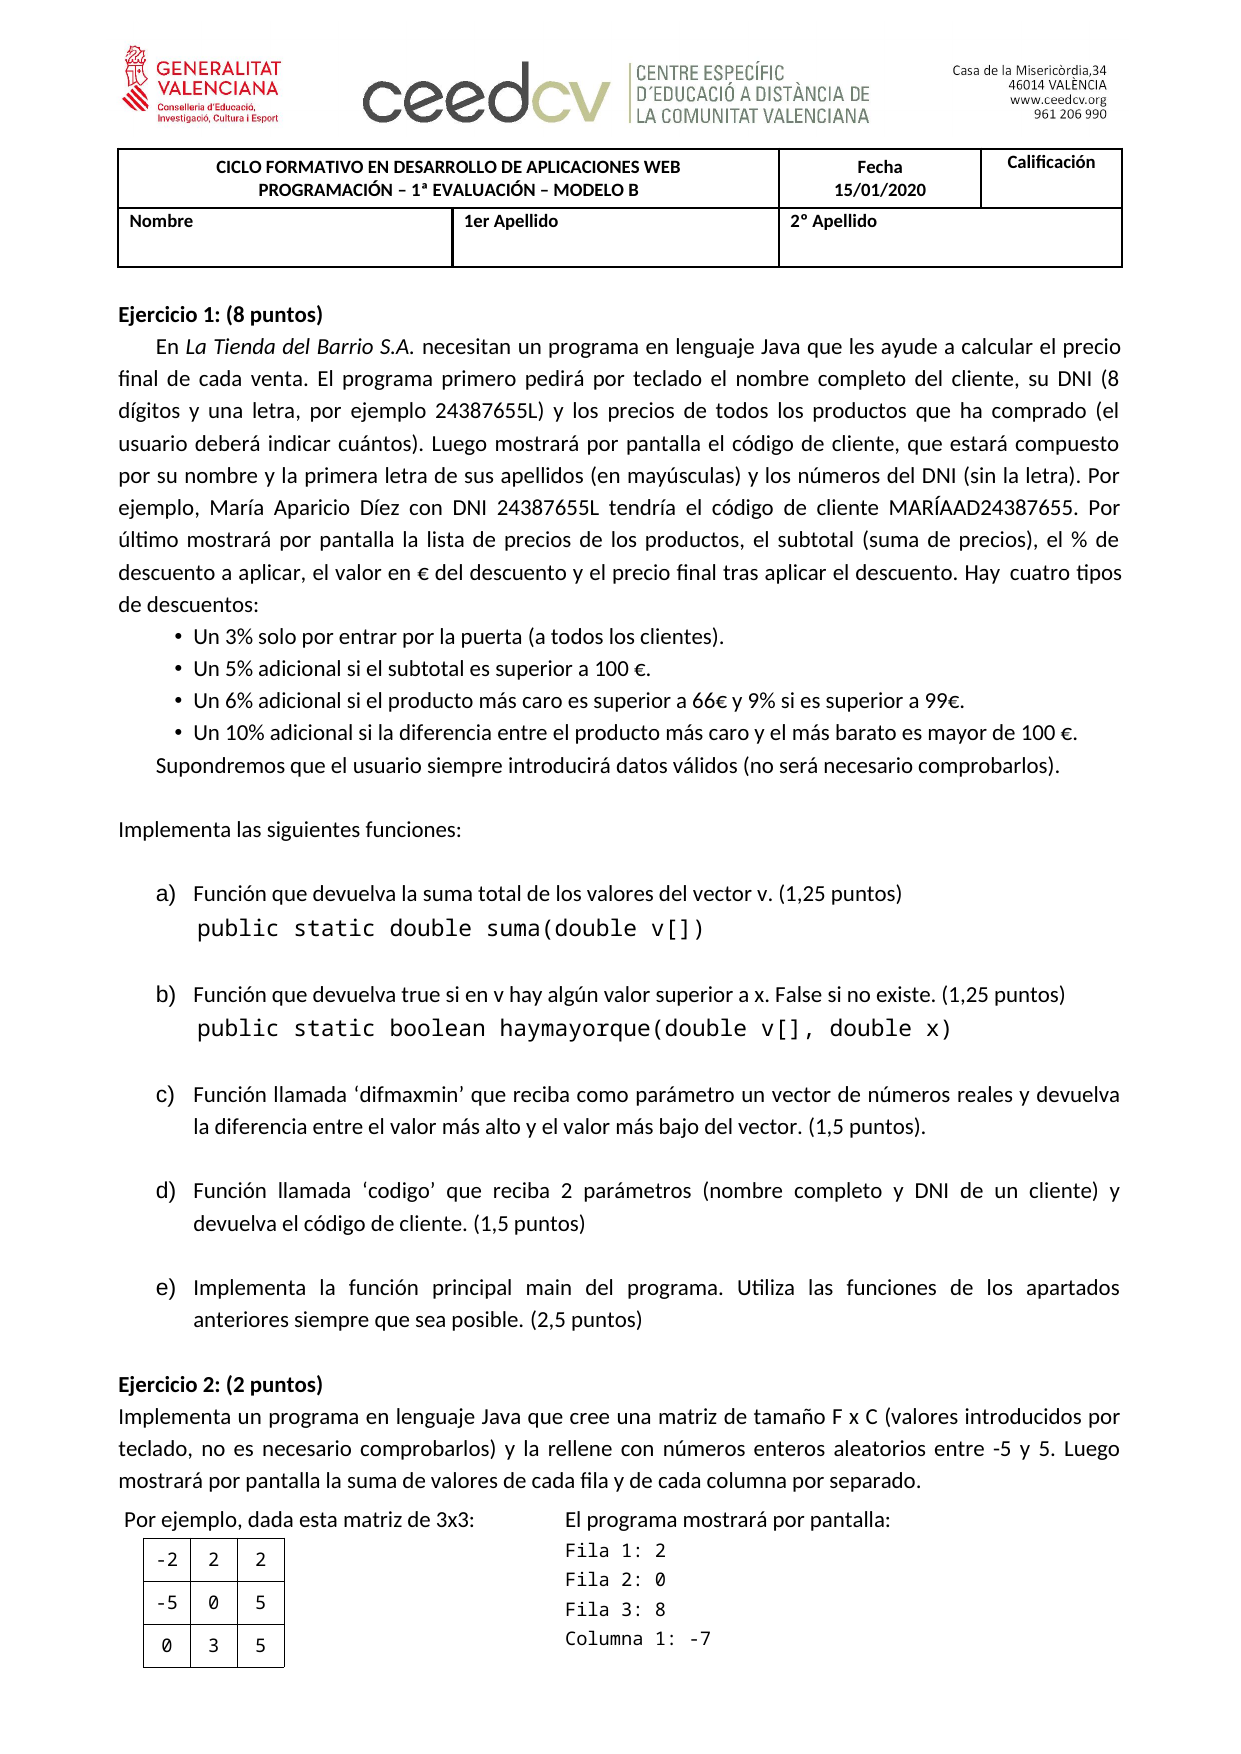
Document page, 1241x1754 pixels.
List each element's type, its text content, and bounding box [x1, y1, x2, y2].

table_header 2 [238, 1539, 284, 1581]
table_cell 0 [144, 1625, 190, 1667]
table_cell 5 [238, 1582, 284, 1624]
table_cell 2º Apellido [780, 209, 1121, 266]
list public static boolean haymayorque(double v[], double x) [156, 1012, 1122, 1043]
table_header Por ejemplo, dada esta matriz de 3x3: [119, 1500, 558, 1673]
text Supondremos que el usuario siempre introducirá datos válidos (no será necesario comprobarlos). [118, 751, 1122, 779]
table_header 2 [191, 1539, 237, 1581]
table_cell Nombre [119, 209, 451, 266]
table_header El programa mostrará por pantalla: Fila 1: 2 Fila 2: 0 Fila 3: 8 Columna 1: -7 [559, 1500, 1122, 1673]
table_cell 5 [238, 1625, 284, 1667]
table_cell 3 [191, 1625, 237, 1667]
table_cell -5 [144, 1582, 190, 1624]
list Función llamada ‘difmaxmin’ que reciba como parámetro un vector de números reales y devuelva la diferencia entre el valor más alto y el valor más bajo del vector. (1,5 puntos). [156, 1080, 1122, 1140]
text Implementa las siguientes funciones: [118, 815, 1122, 843]
list Función que devuelva true si en v hay algún valor superior a x. False si no existe. (1,25 puntos) [156, 980, 1122, 1008]
list Un 3% solo por entrar por la puerta (a todos los clientes). [174, 622, 1122, 650]
list Implementa la función principal main del programa. Utiliza las funciones de los apartados anteriores siempre que sea posible. (2,5 puntos) [156, 1273, 1122, 1333]
table_header CICLO FORMATIVO EN DESARROLLO DE APLICACIONES WEB PROGRAMACIÓN – 1ª EVALUACIÓN – MODELO B [119, 150, 778, 207]
table_cell 0 [191, 1582, 237, 1624]
text Ejercicio 1: (8 puntos) [118, 300, 1122, 328]
text En La Tienda del Barrio S.A. necesitan un programa en lenguaje Java que les ayude a calcular el precio final de cada venta. El programa primero pedirá por teclado el nombre completo del cliente, su DNI (8 dígitos y una letra, por ejemplo 24387655L) y los precios de todos los productos que ha comprado (el usuario deberá indicar cuántos). Luego mostrará por pantalla el código de cliente, que estará compuesto por su nombre y la primera letra de sus apellidos (en mayúsculas) y los números del DNI (sin la letra). Por ejemplo, María Aparicio Díez con DNI 24387655L tendría el código de cliente MARÍAAD24387655. Por último mostrará por pantalla la lista de precios de los productos, el subtotal (suma de precios), el % de descuento a aplicar, el valor en € del descuento y el precio final tras aplicar el descuento. Hay cuatro tipos de descuentos: [118, 332, 1122, 618]
table_header Calificación [982, 150, 1121, 207]
table_cell 1er Apellido [454, 209, 778, 266]
text Ejercicio 2: (2 puntos) [118, 1370, 1122, 1398]
table_header -2 [144, 1539, 190, 1581]
list Función que devuelva la suma total de los valores del vector v. (1,25 puntos) [156, 879, 1122, 907]
list Un 6% adicional si el producto más caro es superior a 66€ y 9% si es superior a 99€. [174, 686, 1122, 714]
list Un 10% adicional si la diferencia entre el producto más caro y el más barato es mayor de 100 €. [174, 718, 1122, 747]
list Un 5% adicional si el subtotal es superior a 100 €. [174, 654, 1122, 682]
table_header Fecha 15/01/2020 [780, 150, 980, 207]
picture [106, 21, 1129, 137]
list public static double suma(double v[]) [156, 912, 1122, 943]
list Función llamada ‘codigo’ que reciba 2 parámetros (nombre completo y DNI de un cliente) y devuelva el código de cliente. (1,5 puntos) [156, 1177, 1122, 1237]
text Implementa un programa en lenguaje Java que cree una matriz de tamaño F x C (valores introducidos por teclado, no es necesario comprobarlos) y la rellene con números enteros aleatorios entre -5 y 5. Luego mostrará por pantalla la suma de valores de cada fila y de cada columna por separado. [118, 1402, 1122, 1494]
